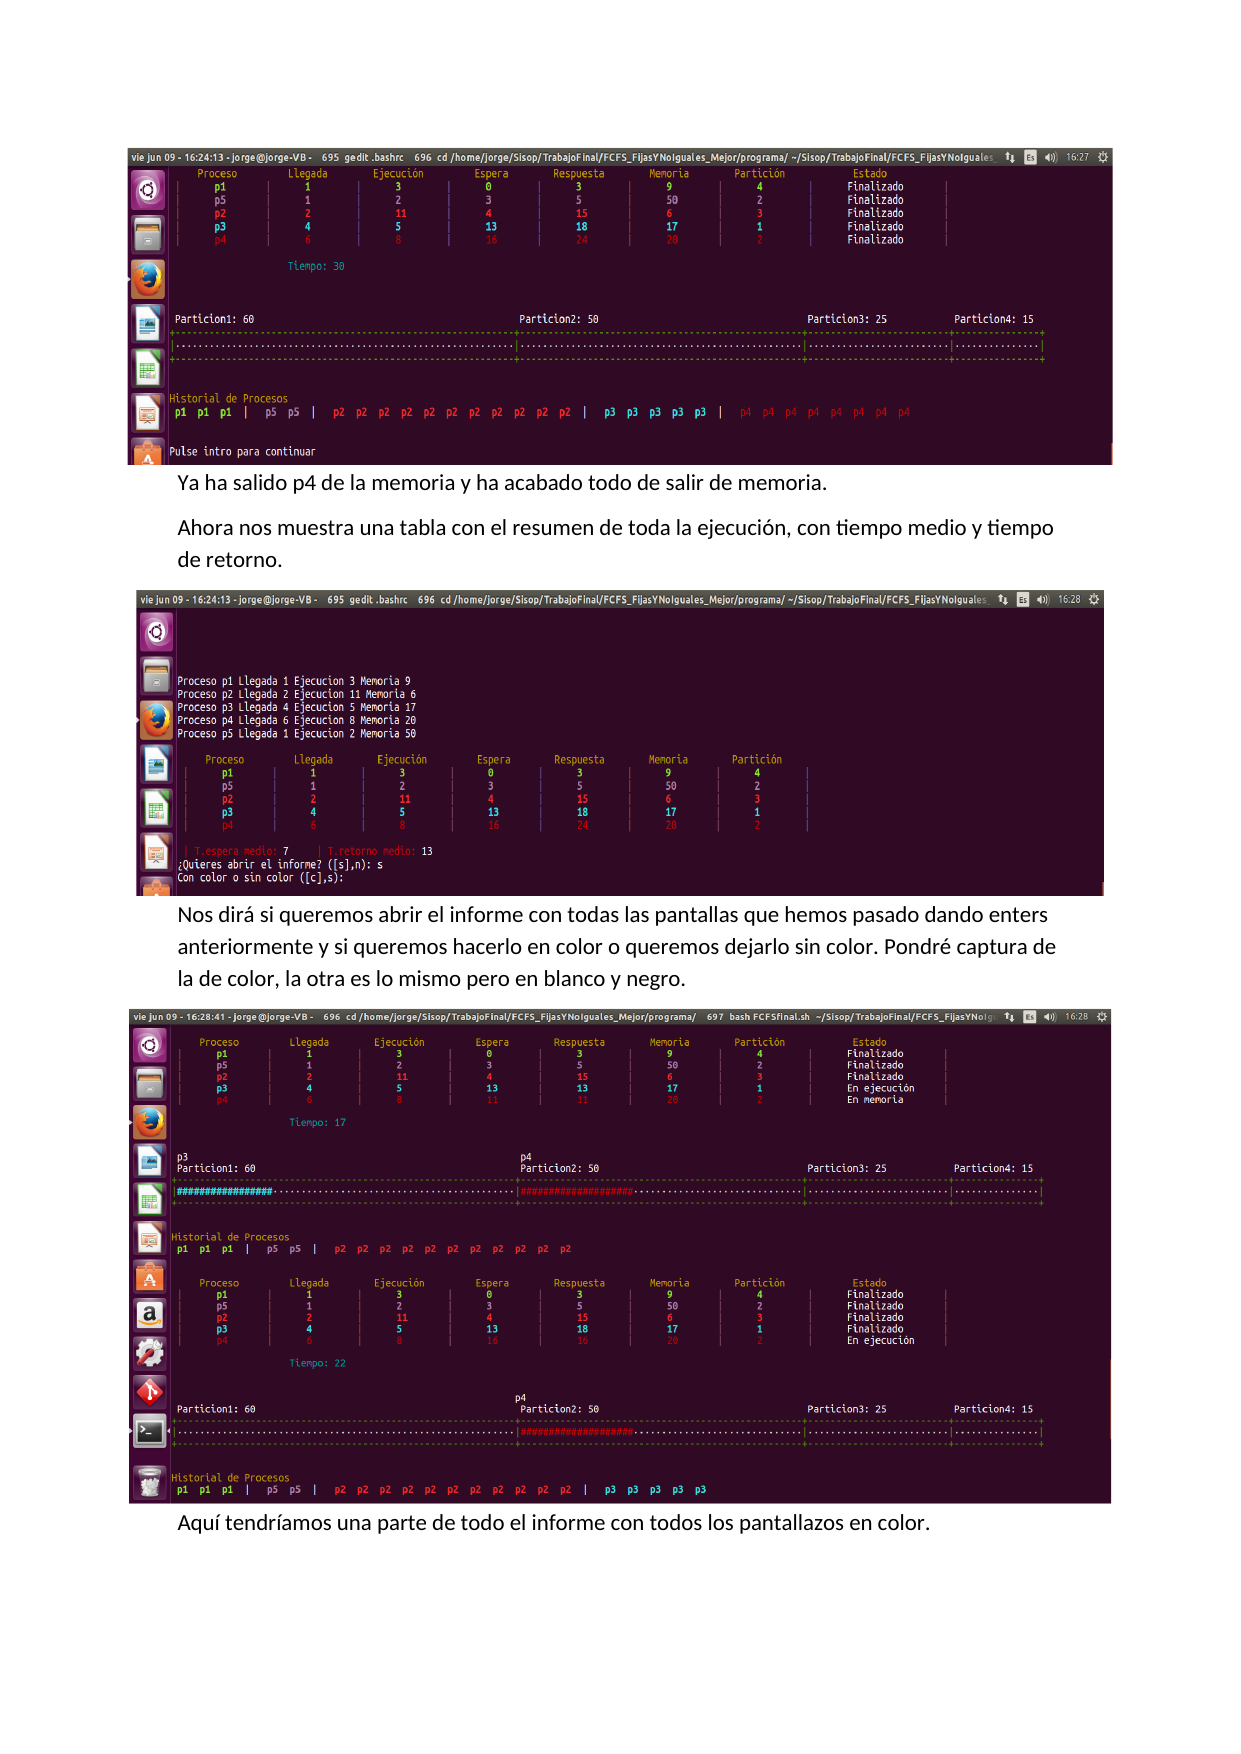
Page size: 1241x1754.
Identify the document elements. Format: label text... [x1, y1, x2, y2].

text Nos dirá si queremos abrir el informe con todas las pantallas que hemos pasado dando enters anteriormente y si queremos hacerlo en color o queremos dejarlo sin color. Pondré captura de la de color, la otra es lo mismo pero en blanco y negro. [177, 896, 1063, 992]
text Ahora nos muestra una tabla con el resumen de toda la ejecución, con tiempo medio y tiempo de retorno. [177, 513, 1063, 573]
text Ya ha salido p4 de la memoria y ha acabado todo de salir de memoria. [177, 465, 1063, 497]
text Aquí tendríamos una parte de todo el informe con todos los pantallazos en color. [177, 1504, 1063, 1536]
picture [127, 147, 1113, 465]
picture [136, 590, 1104, 896]
picture [129, 1008, 1112, 1504]
